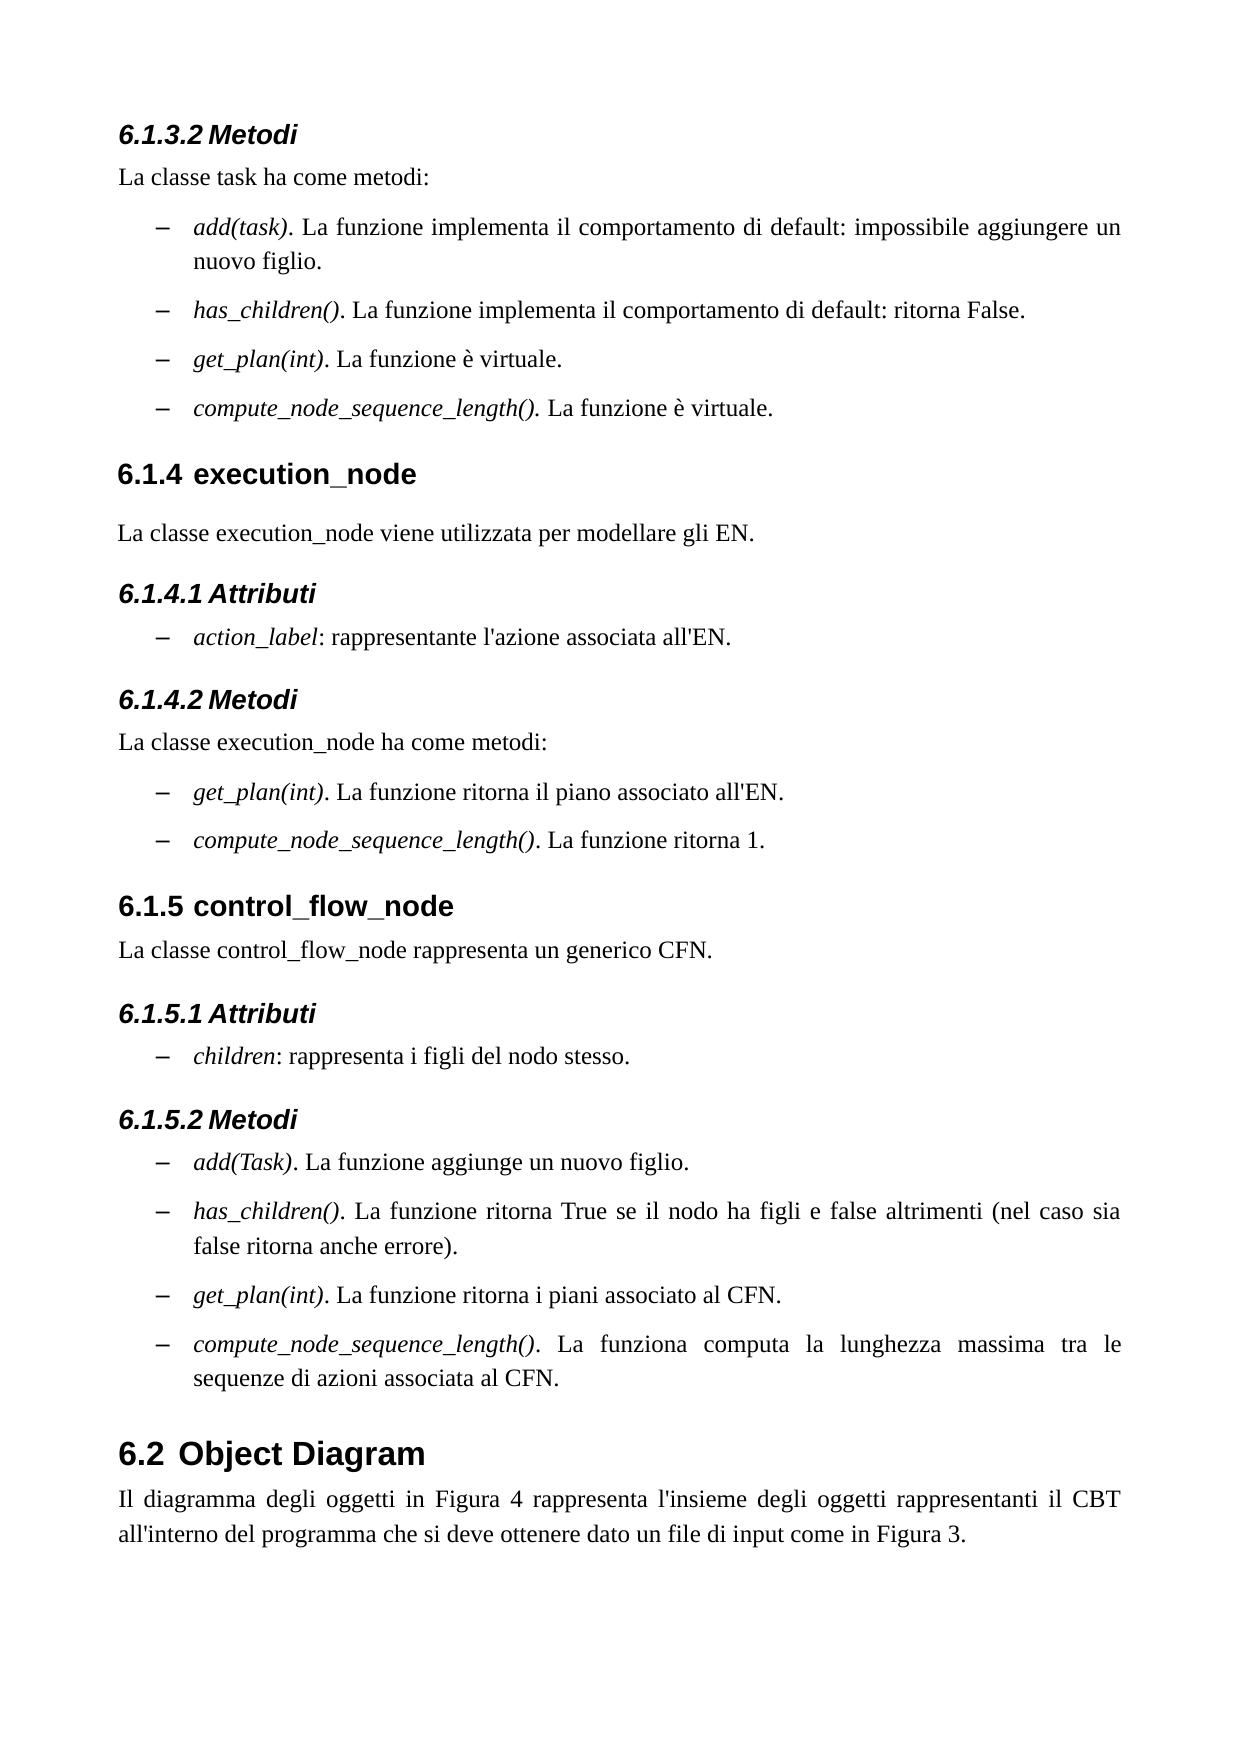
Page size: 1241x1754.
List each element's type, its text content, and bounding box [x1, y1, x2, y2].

subtitle Metodi [118, 118, 1122, 150]
list get_plan(int). La funzione è virtuale. [156, 344, 1122, 373]
list get_plan(int). La funzione ritorna i piani associato al CFN. [156, 1280, 1122, 1309]
list get_plan(int). La funzione ritorna il piano associato all'EN. [156, 777, 1122, 805]
subtitle control_flow_node [118, 889, 1122, 923]
list add(task). La funzione implementa il comportamento di default: impossibile aggiungere un nuovo figlio. [156, 212, 1122, 275]
subtitle Object Diagram [118, 1433, 1122, 1472]
list add(Task). La funzione aggiunge un nuovo figlio. [156, 1147, 1122, 1176]
text Il diagramma degli oggetti in Figura 4 rappresenta l'insieme degli oggetti rappresentanti il CBT all'interno del programma che si deve ottenere dato un file di input come in Figura 3. [118, 1484, 1122, 1548]
text La classe task ha come metodi: [118, 162, 1122, 191]
list has_children(). La funzione ritorna True se il nodo ha figli e false altrimenti (nel caso sia false ritorna anche errore). [156, 1196, 1122, 1260]
list has_children(). La funzione implementa il comportamento di default: ritorna False. [156, 295, 1122, 324]
list compute_node_sequence_length(). La funziona computa la lunghezza massima tra le sequenze di azioni associata al CFN. [156, 1329, 1122, 1392]
subtitle Attributi [118, 577, 1122, 609]
list compute_node_sequence_length(). La funzione ritorna 1. [156, 826, 1122, 854]
subtitle La classe execution_node viene utilizzata per modellare gli EN. [117, 518, 1122, 546]
list children: rappresenta i figli del nodo stesso. [156, 1041, 1122, 1070]
subtitle Metodi [118, 683, 1122, 715]
subtitle Attributi [118, 997, 1122, 1029]
text La classe control_flow_node rappresenta un generico CFN. [118, 936, 1122, 964]
text La classe execution_node ha come metodi: [118, 727, 1122, 756]
subtitle execution_node [117, 457, 1122, 491]
list action_label: rappresentante l'azione associata all'EN. [156, 622, 1122, 650]
list compute_node_sequence_length(). La funzione è virtuale. [156, 393, 1122, 422]
subtitle Metodi [118, 1103, 1122, 1135]
